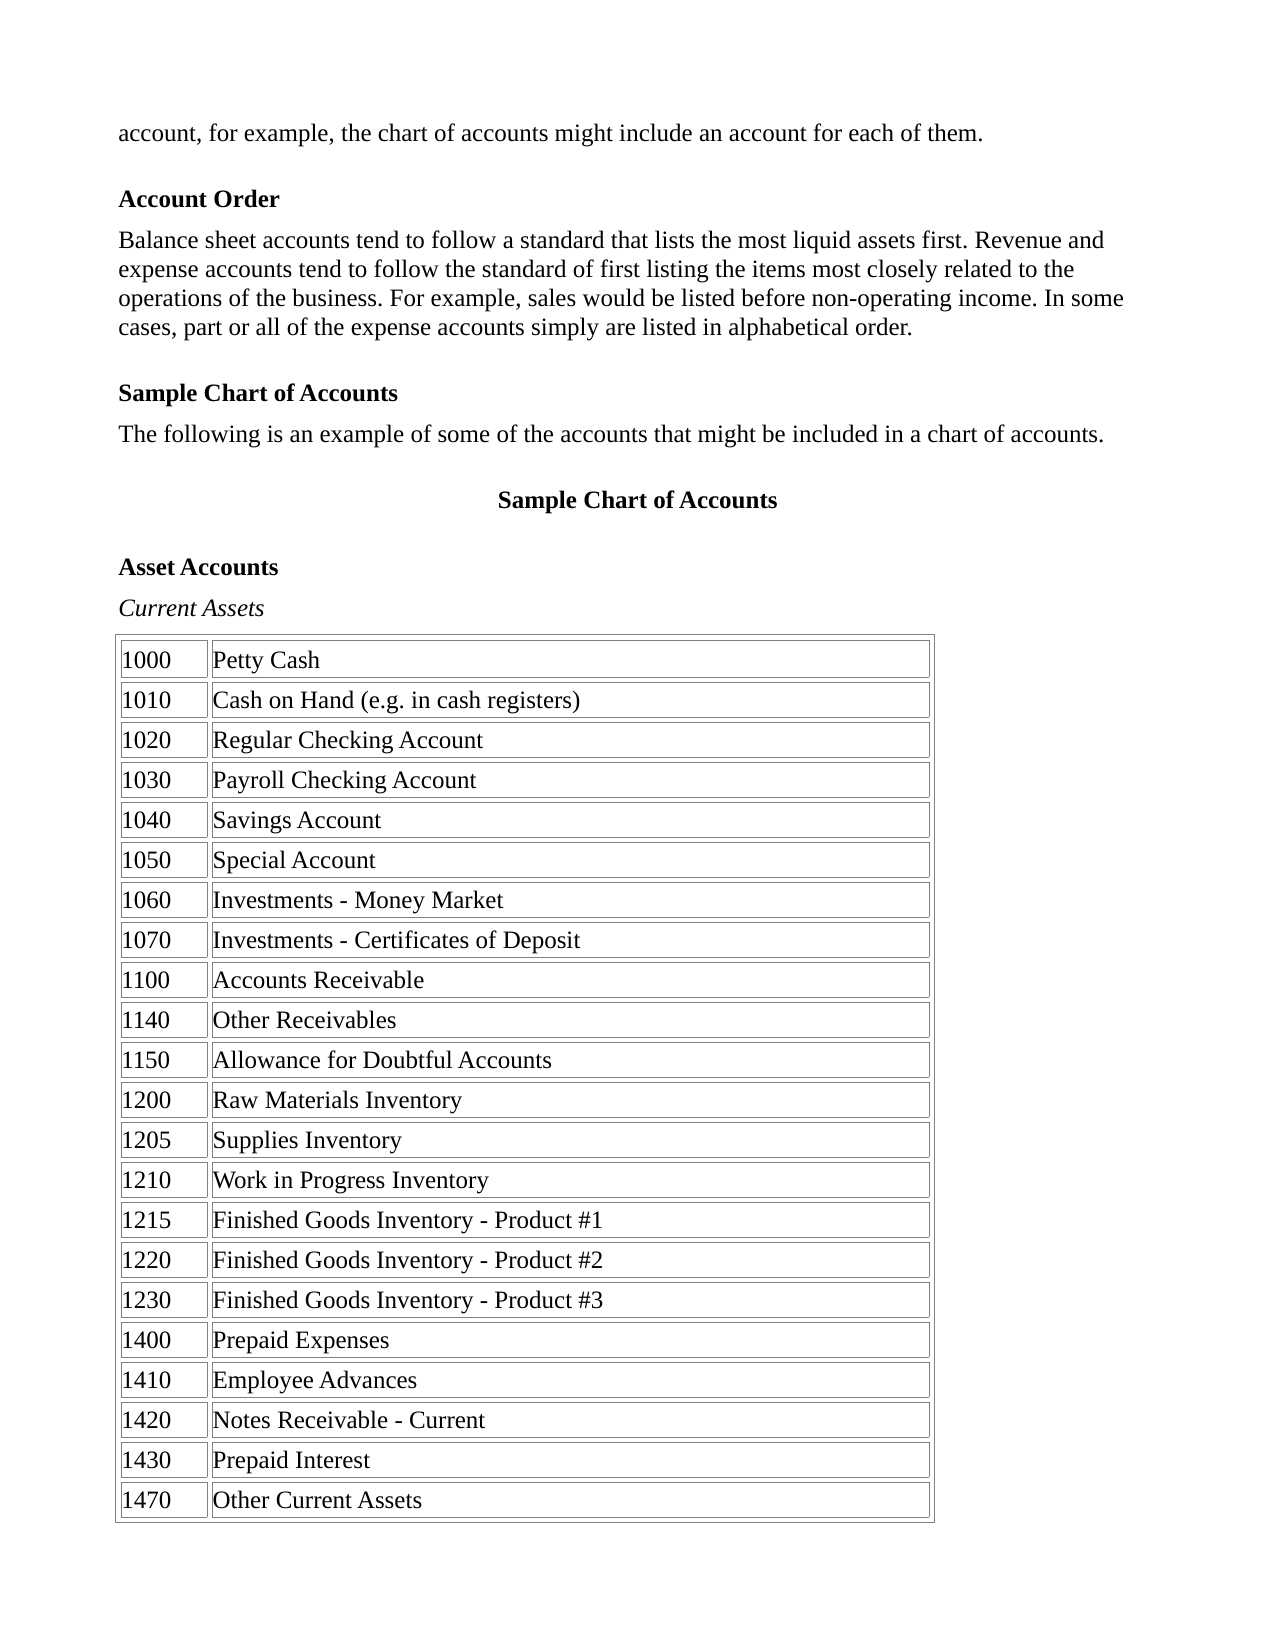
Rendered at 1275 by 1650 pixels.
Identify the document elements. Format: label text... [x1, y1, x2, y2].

table_cell Cash on Hand (e.g. in cash registers) [210, 677, 931, 717]
table_cell Prepaid Expenses [210, 1317, 931, 1357]
table_cell Supplies Inventory [210, 1117, 931, 1157]
table_cell 1020 [118, 717, 209, 757]
table_cell 1220 [118, 1237, 209, 1277]
subtitle Account Order [118, 184, 1157, 213]
table_header 1000 [118, 635, 209, 677]
table_cell 1050 [118, 837, 209, 877]
table_cell Employee Advances [210, 1357, 931, 1397]
table_cell Finished Goods Inventory - Product #2 [210, 1237, 931, 1277]
table_cell 1230 [118, 1277, 209, 1317]
table_cell Work in Progress Inventory [210, 1157, 931, 1197]
table_cell Accounts Receivable [210, 957, 931, 997]
table_cell 1060 [118, 877, 209, 917]
table_cell 1215 [118, 1197, 209, 1237]
table_cell 1470 [118, 1477, 209, 1517]
table_header Petty Cash [210, 635, 931, 677]
table_cell Regular Checking Account [210, 717, 931, 757]
table_cell Other Current Assets [210, 1477, 931, 1517]
table_cell 1410 [118, 1357, 209, 1397]
text account, for example, the chart of accounts might include an account for each of them. [118, 118, 1157, 147]
table_cell Notes Receivable - Current [210, 1397, 931, 1437]
table_cell Finished Goods Inventory - Product #3 [210, 1277, 931, 1317]
text The following is an example of some of the accounts that might be included in a chart of accounts. [118, 419, 1157, 448]
table_cell 1070 [118, 917, 209, 957]
text Balance sheet accounts tend to follow a standard that lists the most liquid assets first. Revenue and expense accounts tend to follow the standard of first listing the items most closely related to the operations of the business. For example, sales would be listed before non-operating income. In some cases, part or all of the expense accounts simply are listed in alphabetical order. [118, 226, 1157, 341]
table_cell Investments - Money Market [210, 877, 931, 917]
table_cell Raw Materials Inventory [210, 1077, 931, 1117]
table_cell 1030 [118, 757, 209, 797]
table_cell Investments - Certificates of Deposit [210, 917, 931, 957]
table_cell Finished Goods Inventory - Product #1 [210, 1197, 931, 1237]
subtitle Sample Chart of Accounts [118, 378, 1157, 407]
table_cell 1040 [118, 797, 209, 837]
table_cell 1150 [118, 1037, 209, 1077]
subtitle Asset Accounts [118, 552, 1157, 581]
table_cell 1430 [118, 1437, 209, 1477]
table_cell Payroll Checking Account [210, 757, 931, 797]
table_cell 1100 [118, 957, 209, 997]
table_cell 1205 [118, 1117, 209, 1157]
table_cell 1200 [118, 1077, 209, 1117]
text Current Assets [118, 593, 1157, 622]
table_cell Allowance for Doubtful Accounts [210, 1037, 931, 1077]
table_cell 1400 [118, 1317, 209, 1357]
table_cell Savings Account [210, 797, 931, 837]
table_cell Prepaid Interest [210, 1437, 931, 1477]
table_cell 1210 [118, 1157, 209, 1197]
table_cell 1140 [118, 997, 209, 1037]
table_cell 1420 [118, 1397, 209, 1437]
table_cell Other Receivables [210, 997, 931, 1037]
subtitle Sample Chart of Accounts [118, 486, 1157, 514]
table_cell Special Account [210, 837, 931, 877]
table_cell 1010 [118, 677, 209, 717]
